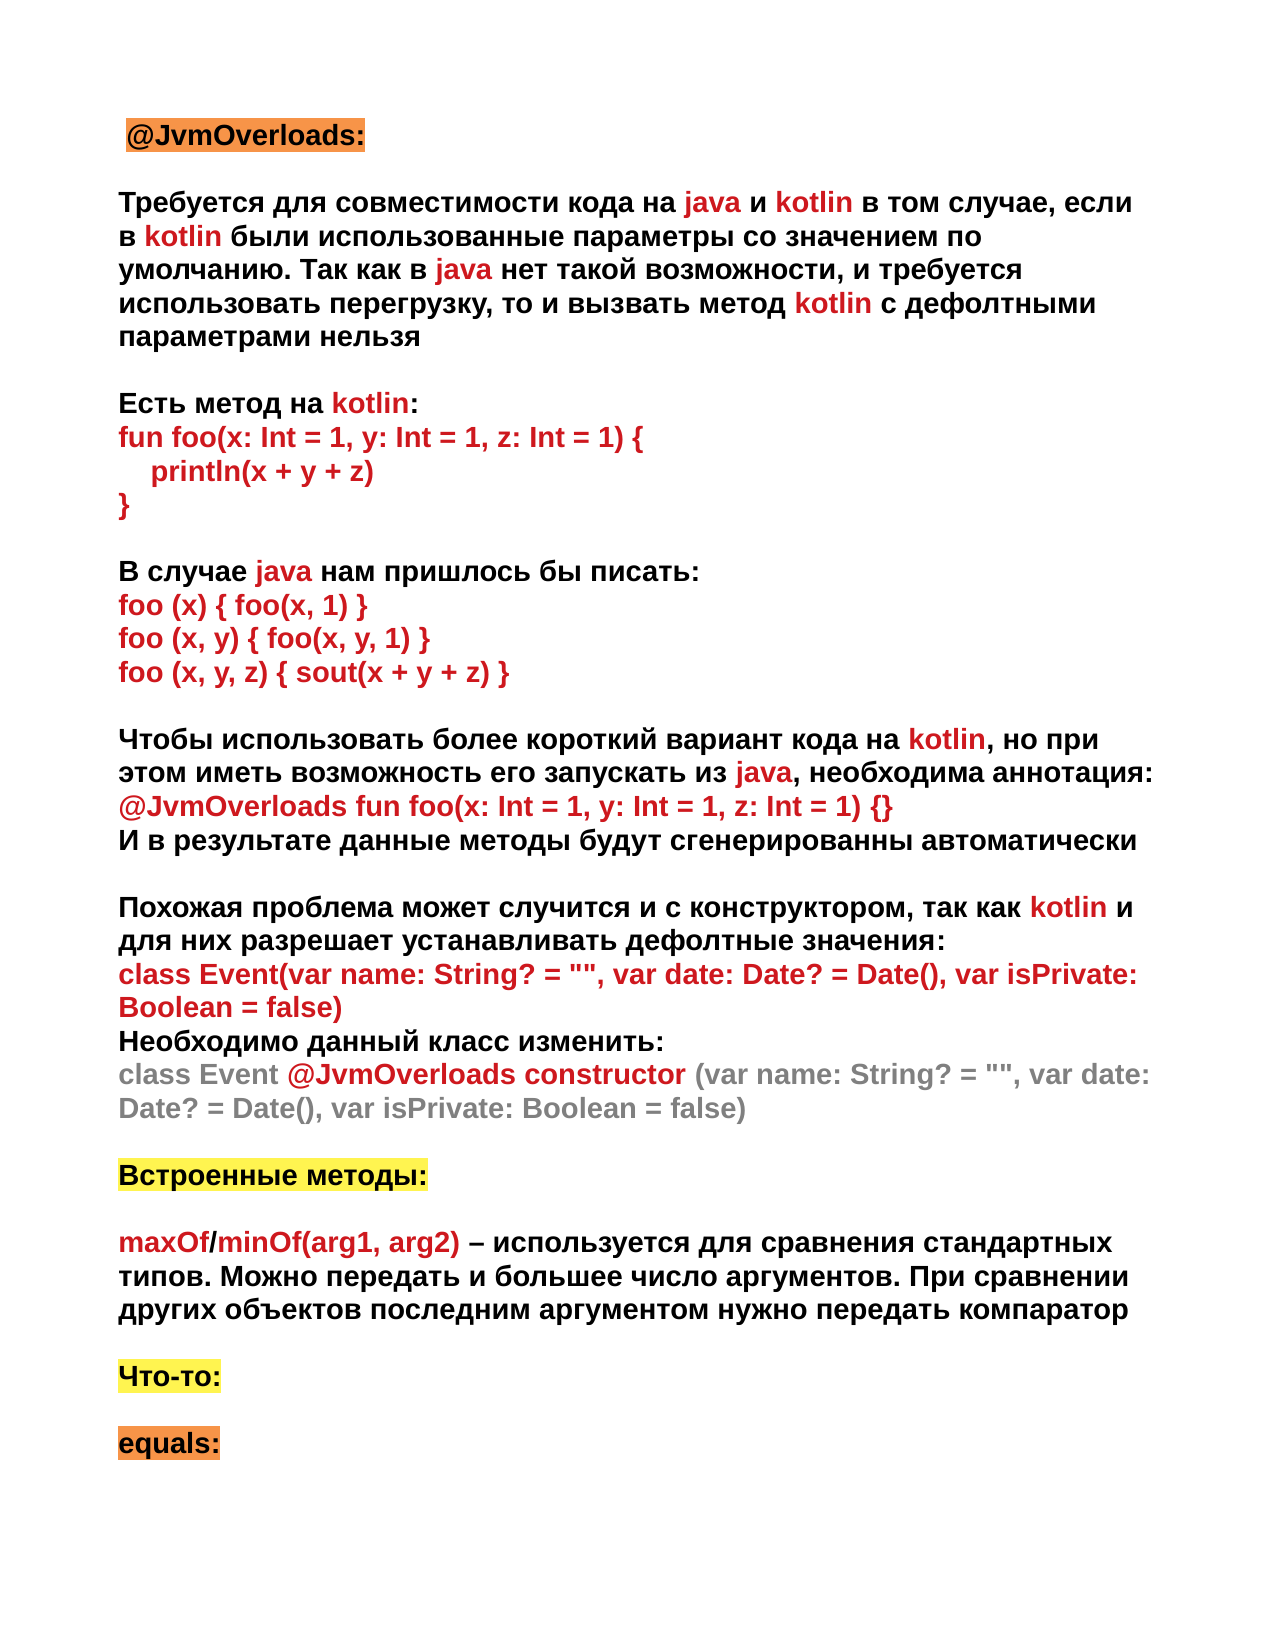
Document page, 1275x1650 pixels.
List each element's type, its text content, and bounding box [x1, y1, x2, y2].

text class Event @JvmOverloads constructor (var name: String? = "", var date: Date? = Date(), var isPrivate: Boolean = false) [118, 1057, 1157, 1124]
text foo (x, y) { foo(x, y, 1) } [118, 621, 1157, 655]
text Встроенные методы: [118, 1158, 1157, 1191]
text @JvmOverloads: [118, 118, 1157, 152]
text fun foo(x: Int = 1, y: Int = 1, z: Int = 1) { [118, 420, 1157, 453]
text foo (x, y, z) { sout(x + y + z) } [118, 655, 1157, 688]
text Требуется для совместимости кода на java и kotlin в том случае, если в kotlin были использованные параметры со значением по умолчанию. Так как в java нет такой возможности, и требуется использовать перегрузку, то и вызвать метод kotlin с дефолтными параметрами нельзя [118, 185, 1157, 353]
text equals: [118, 1426, 1157, 1460]
text maxOf/minOf(arg1, arg2) – используется для сравнения стандартных типов. Можно передать и большее число аргументов. При сравнении других объектов последним аргументом нужно передать компаратор [118, 1225, 1157, 1326]
text В случае java нам пришлось бы писать: [118, 554, 1157, 588]
text Необходимо данный класс изменить: [118, 1024, 1157, 1057]
text println(x + y + z) [118, 453, 1157, 487]
text class Event(var name: String? = "", var date: Date? = Date(), var isPrivate: Boolean = false) [118, 957, 1157, 1024]
text Чтобы использовать более короткий вариант кода на kotlin, но при этом иметь возможность его запускать из java, необходима аннотация: @JvmOverloads fun foo(x: Int = 1, y: Int = 1, z: Int = 1) {} [118, 722, 1157, 822]
text И в результате данные методы будут сгенерированны автоматически [118, 822, 1157, 856]
text } [118, 487, 1157, 521]
text foo (x) { foo(x, 1) } [118, 588, 1157, 621]
text Похожая проблема может случится и с конструктором, так как kotlin и для них разрешает устанавливать дефолтные значения: [118, 889, 1157, 957]
text Есть метод на kotlin: [118, 386, 1157, 420]
text Что-то: [118, 1359, 1157, 1393]
